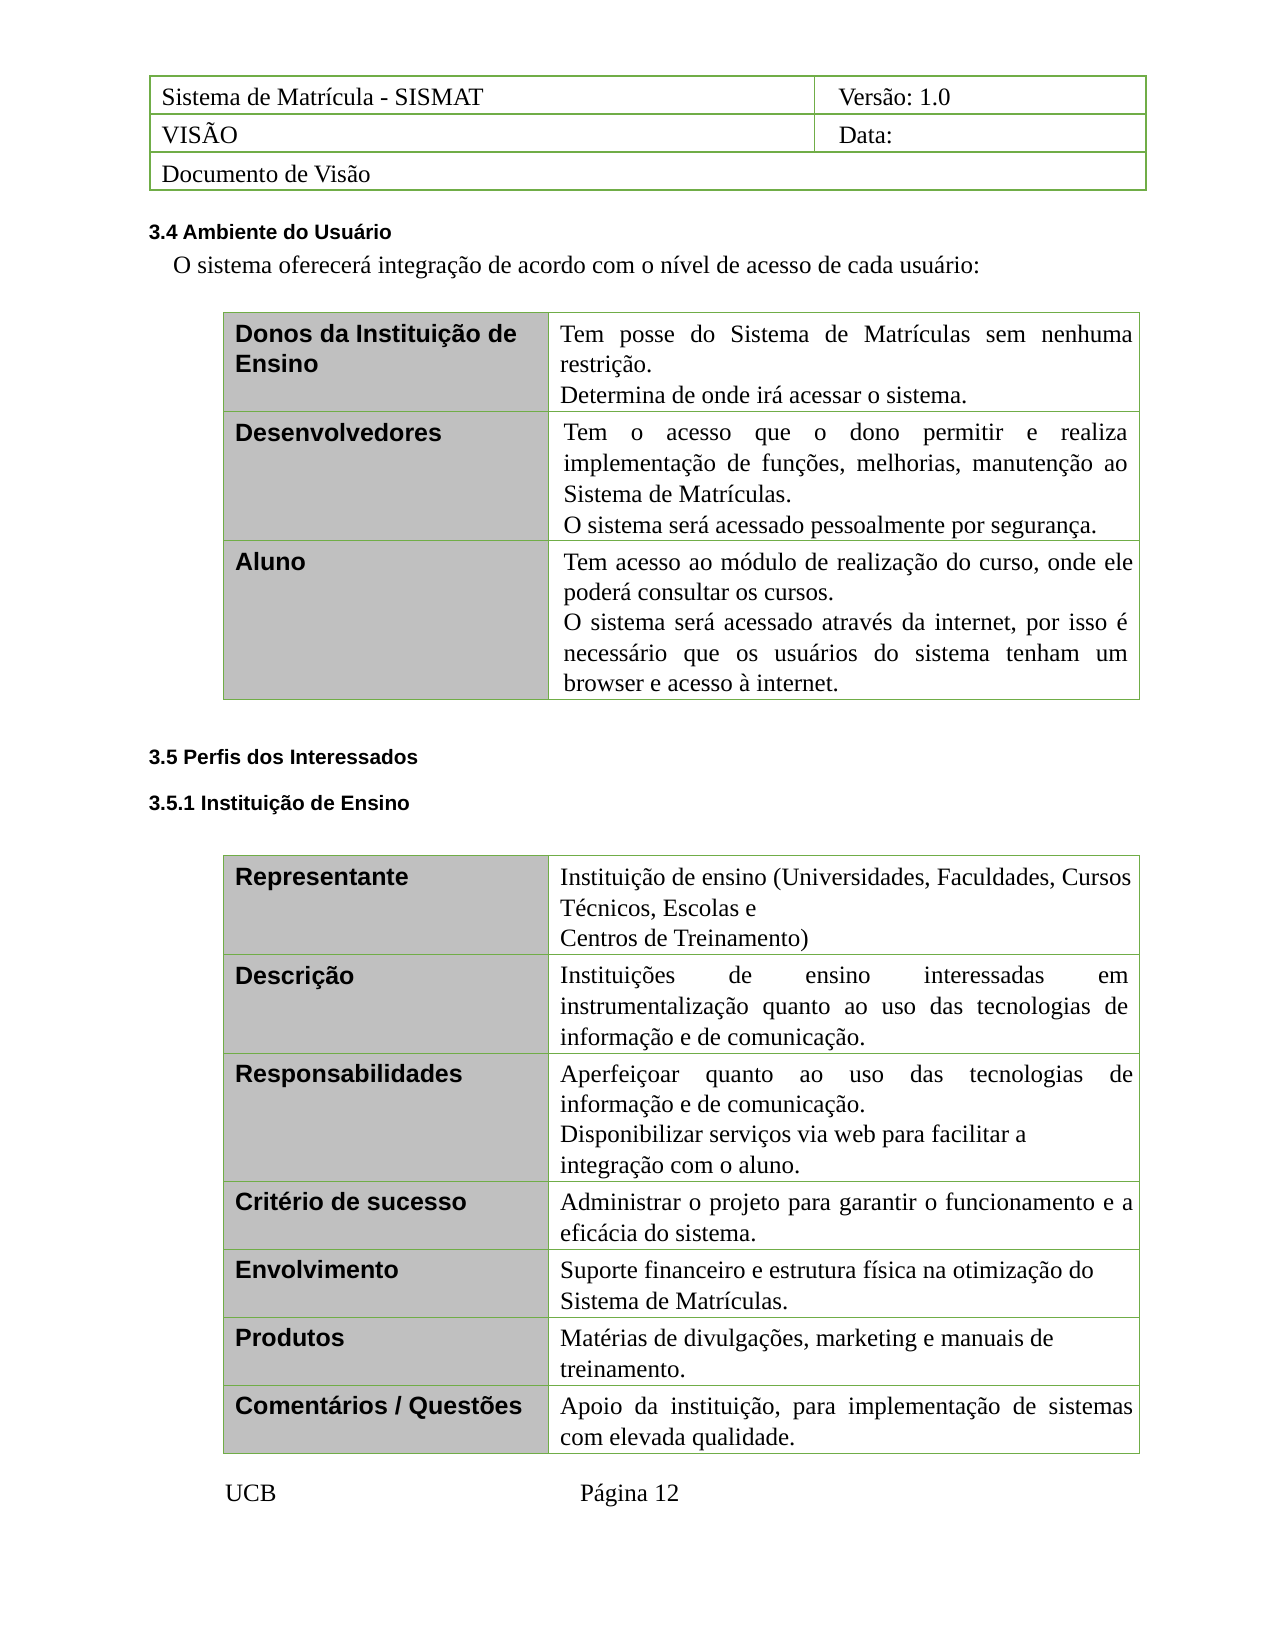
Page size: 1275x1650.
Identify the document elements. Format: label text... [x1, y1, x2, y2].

table_cell Critério de sucesso [224, 1182, 548, 1249]
table_cell Matérias de divulgações, marketing e manuais de treinamento. [549, 1318, 1139, 1385]
table_cell Produtos [224, 1318, 548, 1385]
table_cell Apoio da instituição, para implementação de sistemas com elevada qualidade. [549, 1386, 1139, 1453]
table_header Representante [224, 856, 548, 954]
text O sistema oferecerá integração de acordo com o nível de acesso de cada usuário: [150, 251, 986, 279]
table_cell Aluno [224, 541, 548, 699]
table_cell Tem o acesso que o dono permitir e realiza implementação de funções, melhorias, manutenção ao Sistema de Matrículas. O sistema será acessado pessoalmente por segurança. [549, 412, 1139, 540]
subtitle 3.5.1 Instituição de Ensino [148, 790, 1125, 814]
table_cell Descrição [224, 955, 548, 1053]
table_cell Envolvimento [224, 1250, 548, 1317]
subtitle 3.5 Perfis dos Interessados [148, 744, 1125, 768]
table_cell Desenvolvedores [224, 412, 548, 540]
table_cell Comentários / Questões [224, 1386, 548, 1453]
table_cell Responsabilidades [224, 1054, 548, 1181]
table_cell Aperfeiçoar quanto ao uso das tecnologias de informação e de comunicação. Disponibilizar serviços via web para facilitar a integração com o aluno. [549, 1054, 1139, 1181]
table_cell Administrar o projeto para garantir o funcionamento e a eficácia do sistema. [549, 1182, 1139, 1249]
table_header Instituição de ensino (Universidades, Faculdades, Cursos Técnicos, Escolas e Centros de Treinamento) [549, 856, 1139, 954]
table_cell Tem acesso ao módulo de realização do curso, onde ele poderá consultar os cursos. O sistema será acessado através da internet, por isso é necessário que os usuários do sistema tenham um browser e acesso à internet. [549, 541, 1139, 699]
table_header Tem posse do Sistema de Matrículas sem nenhuma restrição. Determina de onde irá acessar o sistema. [549, 313, 1139, 411]
table_cell Instituições de ensino interessadas em instrumentalização quanto ao uso das tecnologias de informação e de comunicação. [549, 955, 1139, 1053]
table_cell Suporte financeiro e estrutura física na otimização do Sistema de Matrículas. [549, 1250, 1139, 1317]
subtitle 3.4 Ambiente do Usuário [148, 220, 1125, 244]
table_header Donos da Instituição de Ensino [224, 313, 548, 411]
